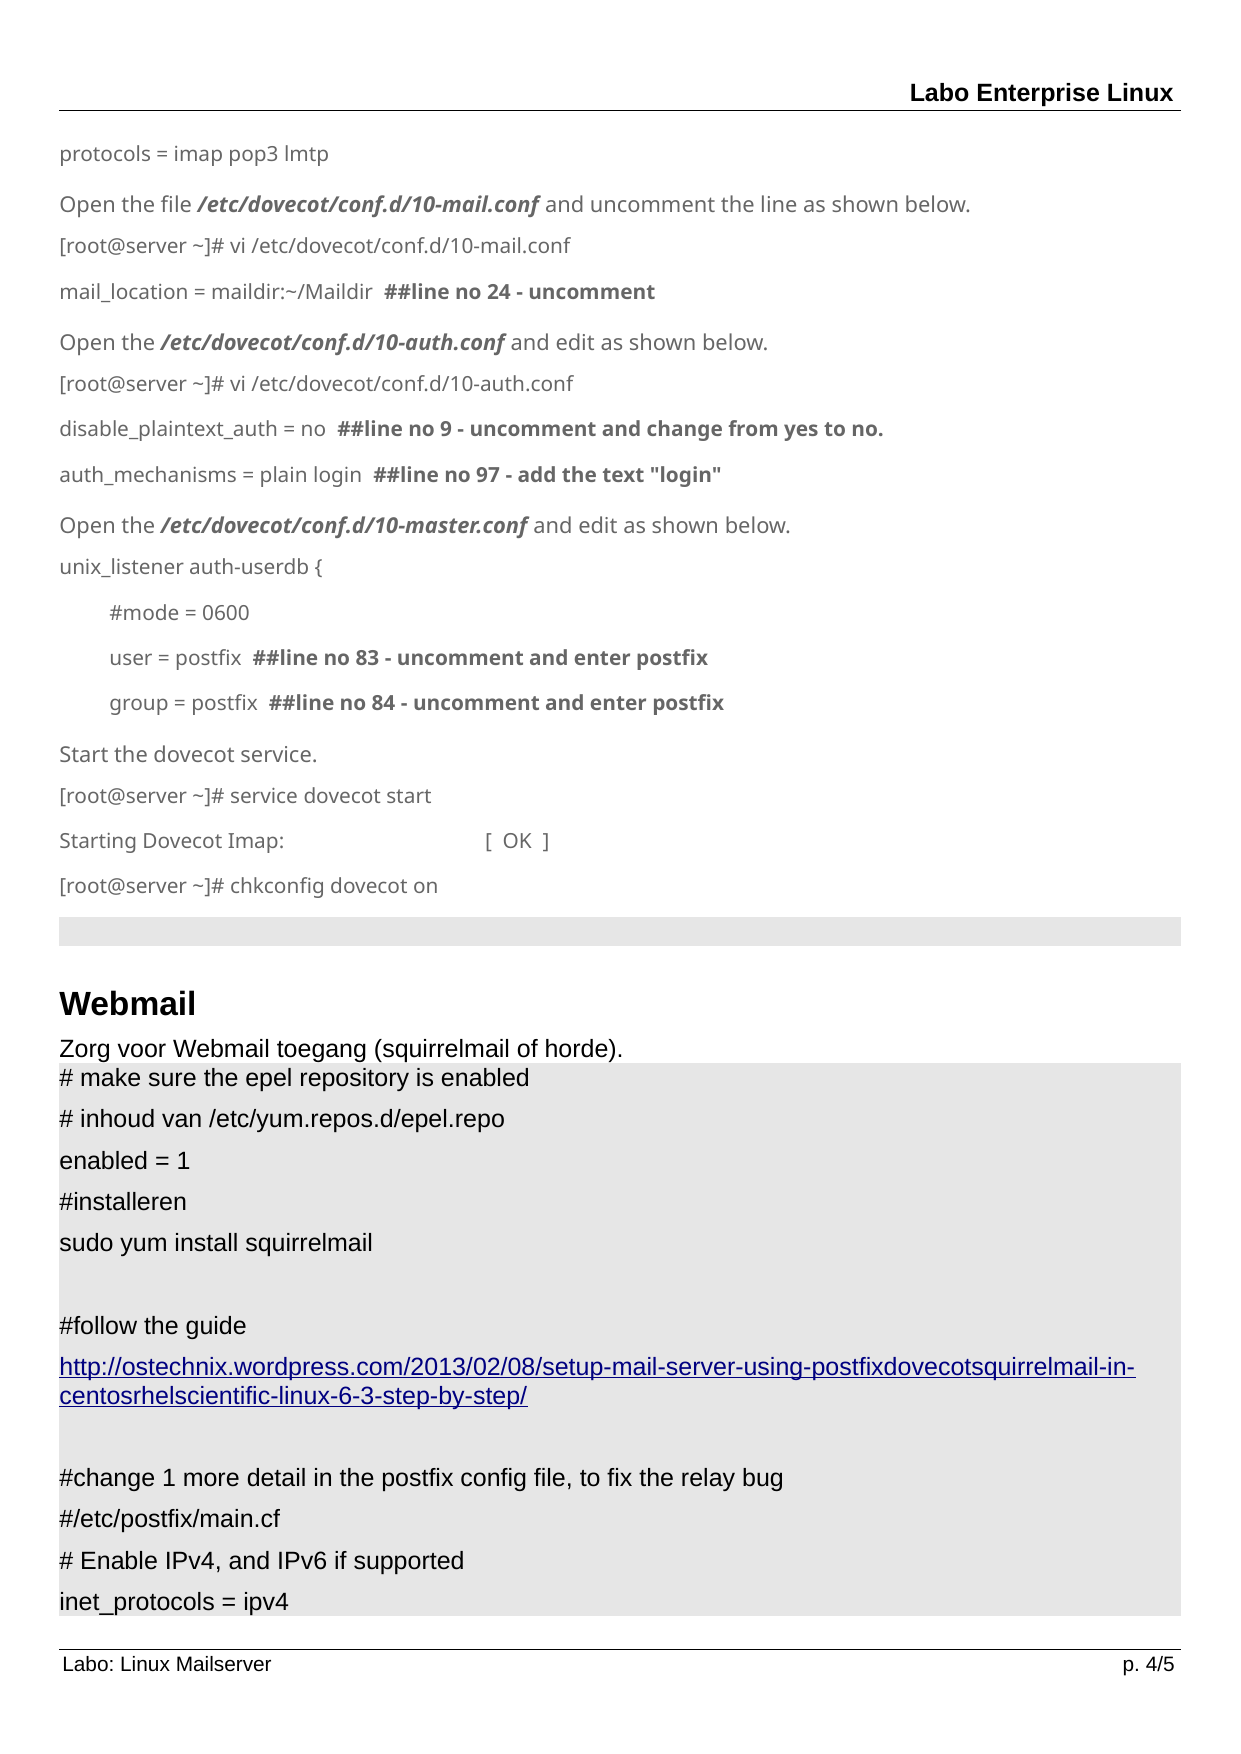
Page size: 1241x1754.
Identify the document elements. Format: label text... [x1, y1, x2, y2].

text user = postfix ##line no 83 - uncomment and enter postfix [59, 643, 1181, 672]
text [root@server ~]# vi /etc/dovecot/conf.d/10-auth.conf [59, 369, 1181, 398]
text sudo yum install squirrelmail [59, 1228, 1181, 1257]
subtitle Webmail [59, 983, 1181, 1022]
text [root@server ~]# service dovecot start [59, 781, 1181, 809]
text disable_plaintext_auth = no ##line no 9 - uncomment and change from yes to no. [59, 414, 1181, 443]
text unix_listener auth-userdb { [59, 552, 1181, 581]
text #installeren [59, 1187, 1181, 1216]
text enabled = 1 [59, 1146, 1181, 1174]
text mail_location = maildir:~/Maildir ##line no 24 - uncomment [59, 277, 1181, 305]
text Open the /etc/dovecot/conf.d/10-auth.conf and edit as shown below. [59, 322, 1181, 357]
text Zorg voor Webmail toegang (squirrelmail of horde). [59, 1034, 1181, 1063]
text Open the /etc/dovecot/conf.d/10-master.conf and edit as shown below. [59, 505, 1181, 540]
text protocols = imap pop3 lmtp [59, 139, 1181, 168]
text [root@server ~]# chkconfig dovecot on [59, 872, 1181, 900]
text # make sure the epel repository is enabled [59, 1063, 1181, 1092]
text #change 1 more detail in the postfix config file, to fix the relay bug [59, 1463, 1181, 1492]
text #/etc/postfix/main.cf [59, 1504, 1181, 1533]
text Start the dovecot service. [59, 734, 1181, 768]
text Open the file /etc/dovecot/conf.d/10-mail.conf and uncomment the line as shown below. [59, 184, 1181, 219]
text Starting Dovecot Imap: [ OK ] [59, 826, 1181, 855]
text group = postfix ##line no 84 - uncomment and enter postfix [59, 688, 1181, 717]
text # inhoud van /etc/yum.repos.d/epel.repo [59, 1104, 1181, 1133]
text # Enable IPv4, and IPv6 if supported [59, 1546, 1181, 1574]
text #follow the guide [59, 1311, 1181, 1339]
text auth_mechanisms = plain login ##line no 97 - add the text "login" [59, 460, 1181, 488]
text #mode = 0600 [59, 598, 1181, 626]
text [root@server ~]# vi /etc/dovecot/conf.d/10-mail.conf [59, 231, 1181, 260]
text http://ostechnix.wordpress.com/2013/02/08/setup-mail-server-using-postfixdovecotsquirrelmail-in-centosrhelscientific-linux-6-3-step-by-step/ [59, 1352, 1181, 1409]
text inet_protocols = ipv4 [59, 1587, 1181, 1616]
